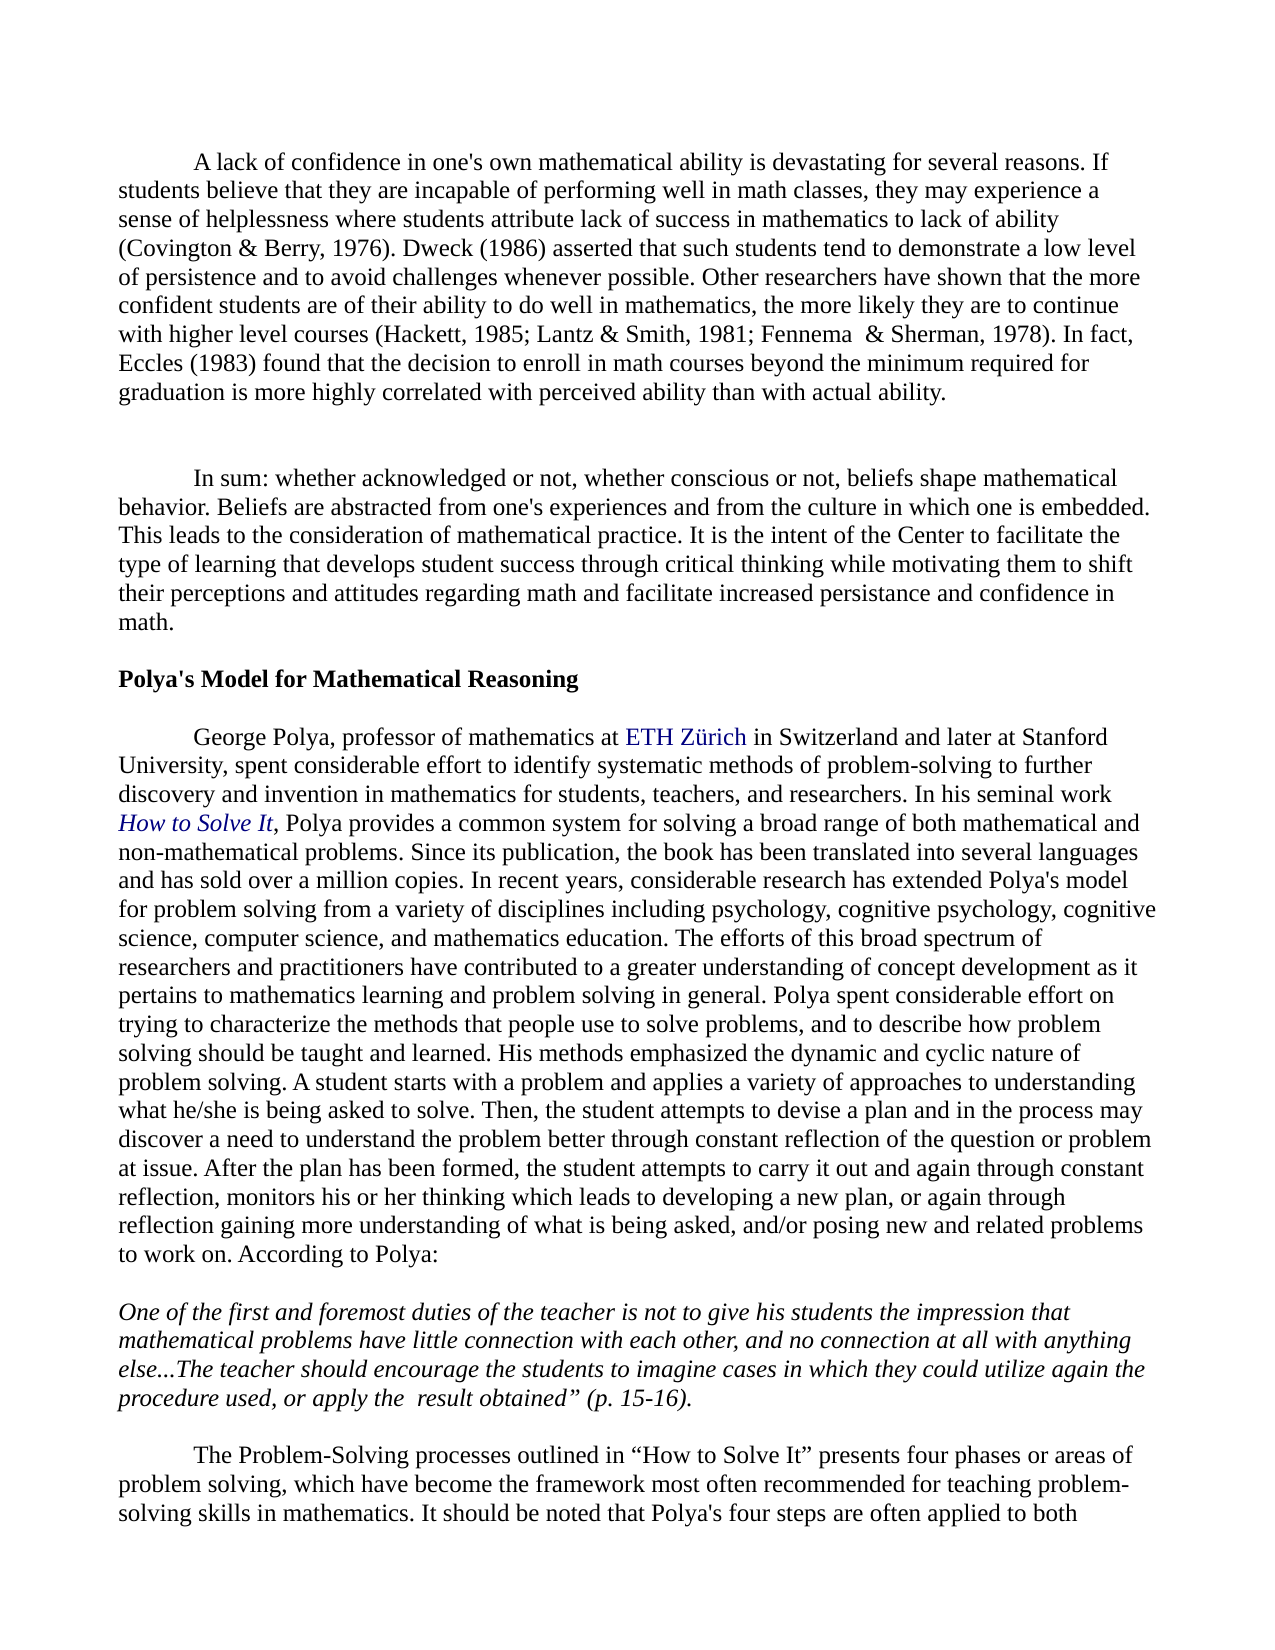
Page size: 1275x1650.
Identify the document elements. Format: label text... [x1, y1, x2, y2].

text Polya's Model for Mathematical Reasoning [118, 664, 1157, 693]
text George Polya, professor of mathematics at ETH Zürich in Switzerland and later at Stanford University, spent considerable effort to identify systematic methods of problem-solving to further discovery and invention in mathematics for students, teachers, and researchers. In his seminal work How to Solve It, Polya provides a common system for solving a broad range of both mathematical and non-mathematical problems. Since its publication, the book has been translated into several languages and has sold over a million copies. In recent years, considerable research has extended Polya's model for problem solving from a variety of disciplines including psychology, cognitive psychology, cognitive science, computer science, and mathematics education. The efforts of this broad spectrum of researchers and practitioners have contributed to a greater understanding of concept development as it pertains to mathematics learning and problem solving in general. Polya spent considerable effort on trying to characterize the methods that people use to solve problems, and to describe how problem solving should be taught and learned. His methods emphasized the dynamic and cyclic nature of problem solving. A student starts with a problem and applies a variety of approaches to understanding what he/she is being asked to solve. Then, the student attempts to devise a plan and in the process may discover a need to understand the problem better through constant reflection of the question or problem at issue. After the plan has been formed, the student attempts to carry it out and again through constant reflection, monitors his or her thinking which leads to developing a new plan, or again through reflection gaining more understanding of what is being asked, and/or posing new and related problems to work on. According to Polya: [118, 722, 1157, 1268]
text In sum: whether acknowledged or not, whether conscious or not, beliefs shape mathematical behavior. Beliefs are abstracted from one's experiences and from the culture in which one is embedded. This leads to the consideration of mathematical practice. It is the intent of the Center to facilitate the type of learning that develops student success through critical thinking while motivating them to shift their perceptions and attitudes regarding math and facilitate increased persistance and confidence in math. [118, 463, 1157, 636]
text A lack of confidence in one's own mathematical ability is devastating for several reasons. If students believe that they are incapable of performing well in math classes, they may experience a sense of helplessness where students attribute lack of success in mathematics to lack of ability (Covington & Berry, 1976). Dweck (1986) asserted that such students tend to demonstrate a low level of persistence and to avoid challenges whenever possible. Other researchers have shown that the more confident students are of their ability to do well in mathematics, the more likely they are to continue with higher level courses (Hackett, 1985; Lantz & Smith, 1981; Fennema & Sherman, 1978). In fact, Eccles (1983) found that the decision to enroll in math courses beyond the minimum required for graduation is more highly correlated with perceived ability than with actual ability. [118, 147, 1157, 406]
text The Problem-Solving processes outlined in “How to Solve It” presents four phases or areas of problem solving, which have become the framework most often recommended for teaching problem-solving skills in mathematics. It should be noted that Polya's four steps are often applied to both [118, 1441, 1157, 1527]
text One of the first and foremost duties of the teacher is not to give his students the impression that mathematical problems have little connection with each other, and no connection at all with anything else...The teacher should encourage the students to imagine cases in which they could utilize again the procedure used, or apply the result obtained” (p. 15-16). [118, 1297, 1157, 1412]
